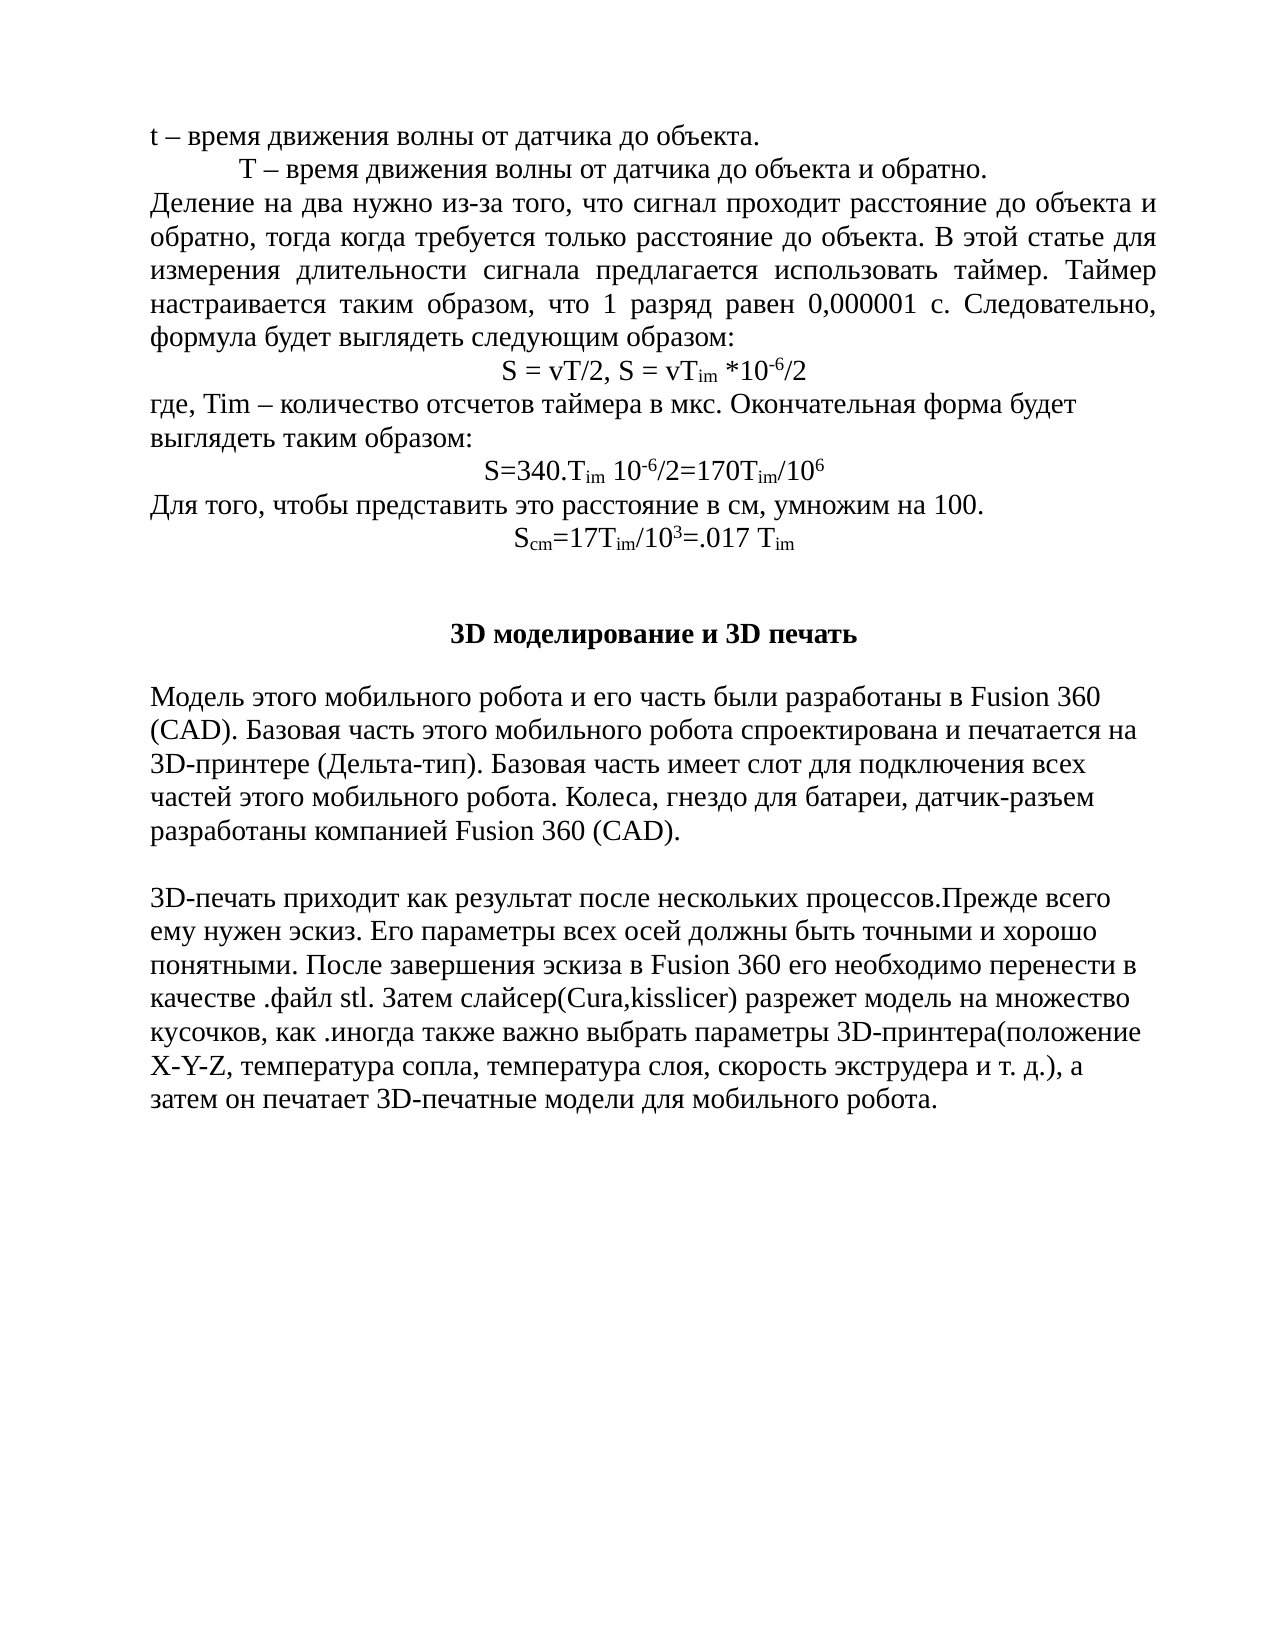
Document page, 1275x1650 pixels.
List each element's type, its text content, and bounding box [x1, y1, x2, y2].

text 3D-печать приходит как результат после нескольких процессов.Прежде всего ему нужен эскиз. Его параметры всех осей должны быть точными и хорошо понятными. После завершения эскиза в Fusion 360 его необходимо перенести в качестве .файл stl. Затем слайсер(Cura,kisslicer) разрежет модель на множество кусочков, как .иногда также важно выбрать параметры 3D-принтера(положение X-Y-Z, температура сопла, температура слоя, скорость экструдера и т. д.), а затем он печатает 3D-печатные модели для мобильного робота. [150, 880, 1158, 1115]
text Деление на два нужно из-за того, что сигнал проходит расстояние до объекта и обратно, тогда когда требуется только расстояние до объекта. В этой статье для измерения длительности сигнала предлагается использовать таймер. Таймер настраивается таким образом, что 1 разряд равен 0,000001 с. Следовательно, формула будет выглядеть следующим образом: [150, 185, 1158, 353]
text S=340.Tim 10-6/2=170Tim/106 [150, 453, 1158, 487]
text T – время движения волны от датчика до объекта и обратно. [150, 152, 1158, 185]
text Для того, чтобы представить это расстояние в cм, умножим на 100. [150, 487, 1158, 521]
text где, Tim – количество отсчетов таймера в мкс. Окончательная форма будет выглядеть таким образом: [150, 386, 1158, 453]
text 3D моделирование и 3D печать [150, 616, 1158, 650]
text Scm=17Tim/103=.017 Tim [150, 521, 1158, 554]
text Модель этого мобильного робота и его часть были разработаны в Fusion 360 (CAD). Базовая часть этого мобильного робота спроектирована и печатается на 3D-принтере (Дельта-тип). Базовая часть имеет слот для подключения всех частей этого мобильного робота. Колеса, гнездо для батареи, датчик-разъем разработаны компанией Fusion 360 (CAD). [150, 679, 1158, 846]
text t – время движения волны от датчика до объекта. [150, 118, 1158, 152]
text S = vT/2, S = vTim *10-6/2 [150, 353, 1158, 386]
